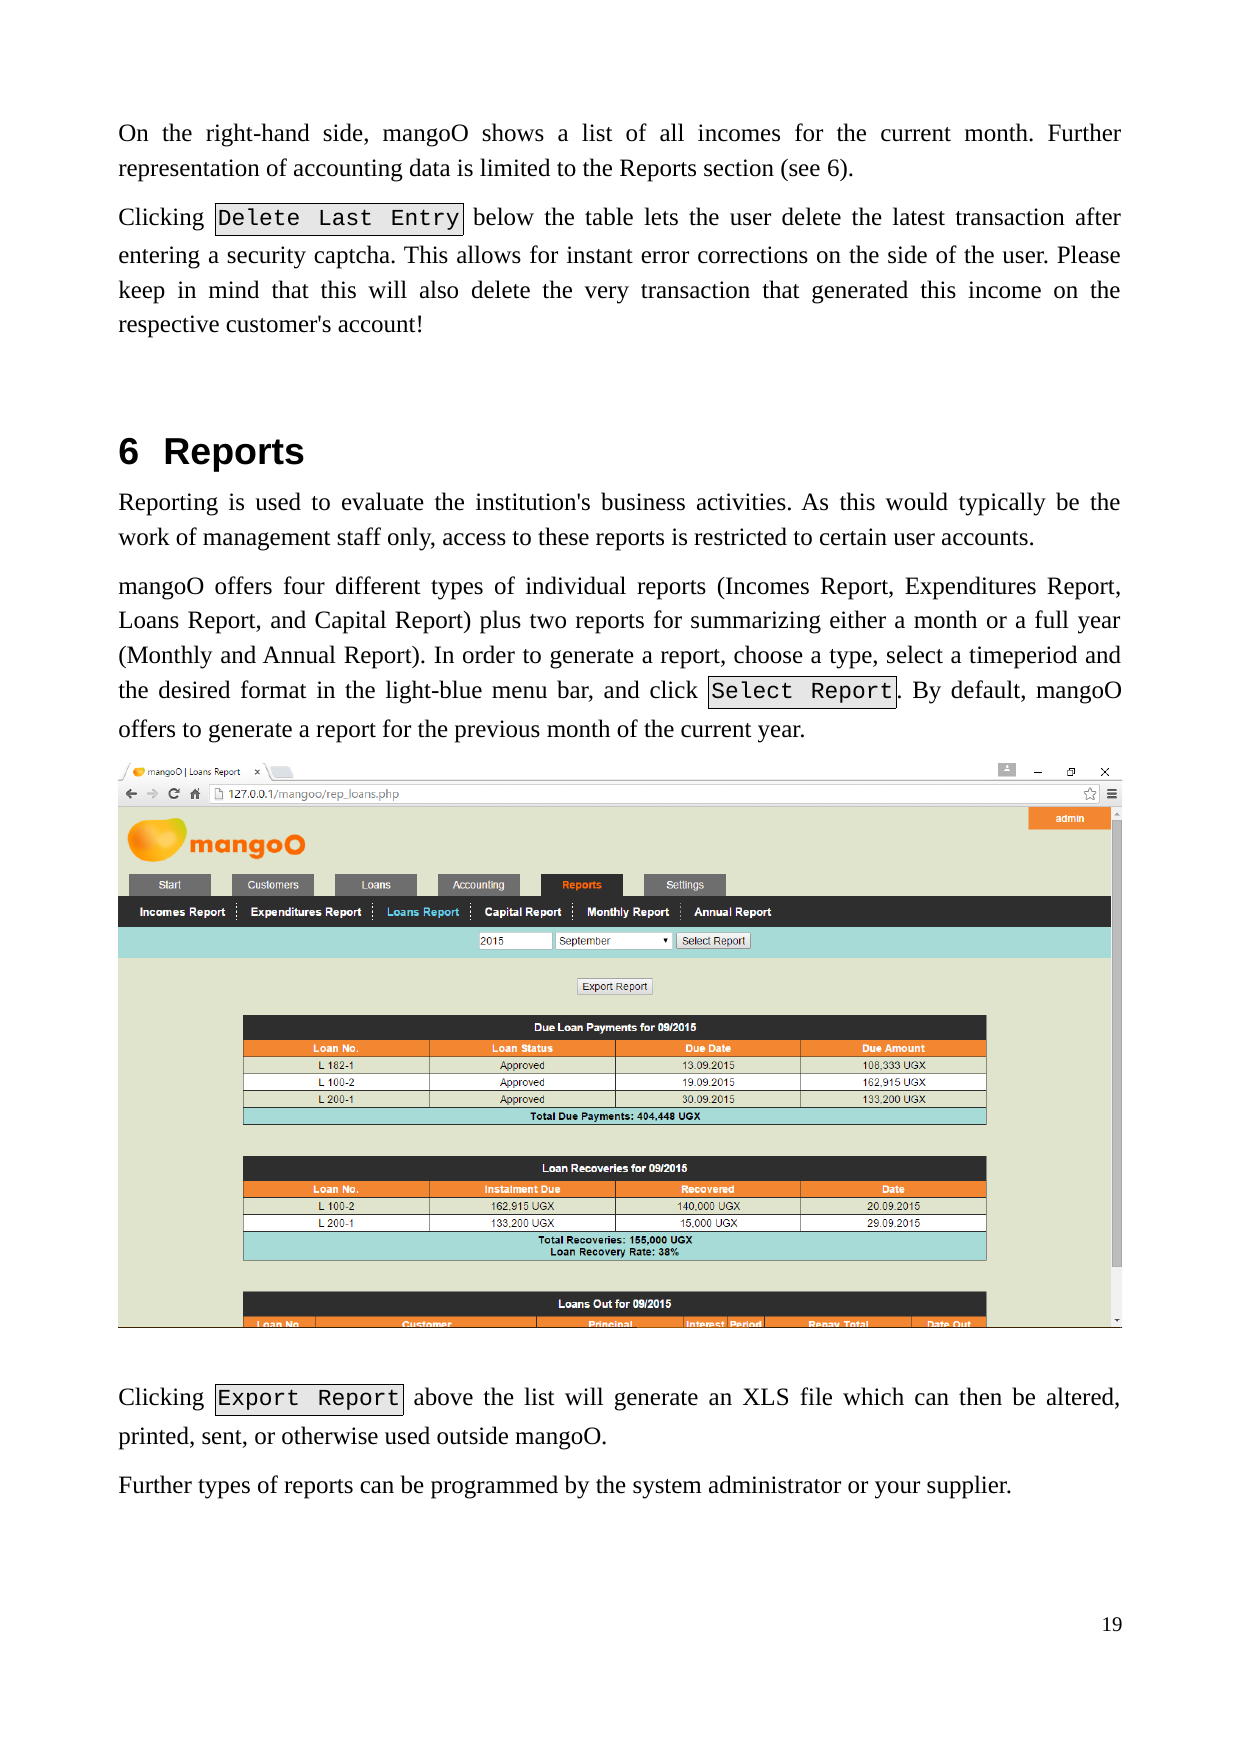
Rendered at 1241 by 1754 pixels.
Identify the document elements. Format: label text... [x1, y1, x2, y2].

text On the right-hand side, mangoO shows a list of all incomes for the current month. Further representation of accounting data is limited to the Reports section (see 6). [118, 118, 1122, 181]
picture [118, 763, 1123, 1328]
text mangoO offers four different types of individual reports (Incomes Report, Expenditures Report, Loans Report, and Capital Report) plus two reports for summarizing either a month or a full year (Monthly and Annual Report). In order to generate a report, choose a type, select a timeperiod and the desired format in the light-blue menu bar, and click Select Report. By default, mangoO offers to generate a report for the previous month of the current year. [118, 571, 1122, 743]
text Clicking Export Report above the list will generate an XLS file which can then be altered, printed, sent, or otherwise used outside mangoO. [118, 1382, 1122, 1450]
text Further types of reports can be programmed by the system administrator or your supplier. [118, 1470, 1122, 1499]
text Reporting is used to evaluate the institution's business activities. As this would typically be the work of management staff only, access to these reports is restricted to certain user accounts. [118, 487, 1122, 551]
text Clicking Delete Last Entry below the table lets the user delete the latest transaction after entering a security captcha. This allows for instant error corrections on the side of the user. Please keep in mind that this will also delete the very transaction that generated this income on the respective customer's account! [118, 202, 1122, 338]
subtitle Reports [118, 429, 1122, 473]
